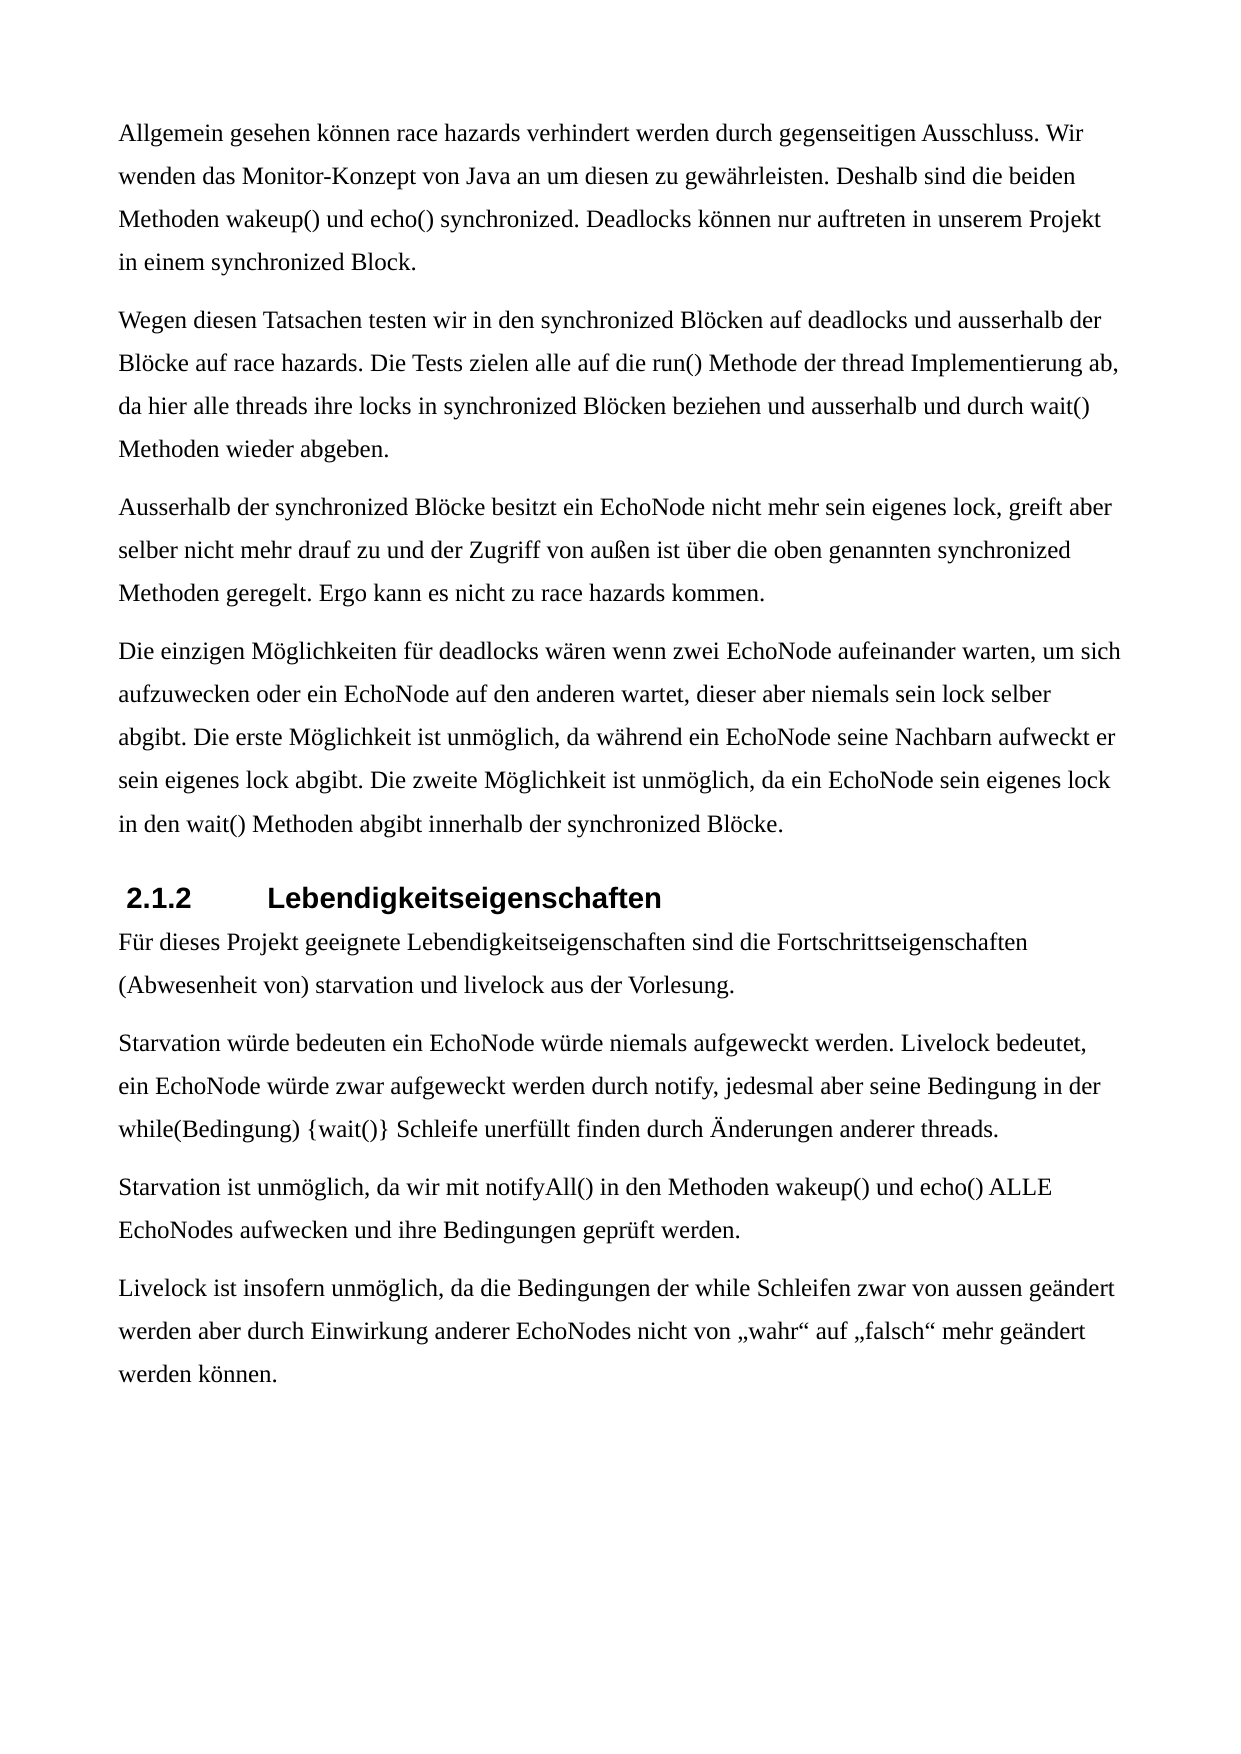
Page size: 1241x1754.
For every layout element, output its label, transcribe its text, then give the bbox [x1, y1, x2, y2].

text Die einzigen Möglichkeiten für deadlocks wären wenn zwei EchoNode aufeinander warten, um sich aufzuwecken oder ein EchoNode auf den anderen wartet, dieser aber niemals sein lock selber abgibt. Die erste Möglichkeit ist unmöglich, da während ein EchoNode seine Nachbarn aufweckt er sein eigenes lock abgibt. Die zweite Möglichkeit ist unmöglich, da ein EchoNode sein eigenes lock in den wait() Methoden abgibt innerhalb der synchronized Blöcke. [118, 636, 1122, 837]
text Allgemein gesehen können race hazards verhindert werden durch gegenseitigen Ausschluss. Wir wenden das Monitor-Konzept von Java an um diesen zu gewährleisten. Deshalb sind die beiden Methoden wakeup() und echo() synchronized. Deadlocks können nur auftreten in unserem Projekt in einem synchronized Block. [118, 118, 1122, 276]
text Starvation würde bedeuten ein EchoNode würde niemals aufgeweckt werden. Livelock bedeutet, ein EchoNode würde zwar aufgeweckt werden durch notify, jedesmal aber seine Bedingung in der while(Bedingung) {wait()} Schleife unerfüllt finden durch Änderungen anderer threads. [118, 1028, 1122, 1143]
text Livelock ist insofern unmöglich, da die Bedingungen der while Schleifen zwar von aussen geändert werden aber durch Einwirkung anderer EchoNodes nicht von „wahr“ auf „falsch“ mehr geändert werden können. [118, 1273, 1122, 1388]
text Wegen diesen Tatsachen testen wir in den synchronized Blöcken auf deadlocks und ausserhalb der Blöcke auf race hazards. Die Tests zielen alle auf die run() Methode der thread Implementierung ab, da hier alle threads ihre locks in synchronized Blöcken beziehen und ausserhalb und durch wait() Methoden wieder abgeben. [118, 305, 1122, 463]
text Für dieses Projekt geeignete Lebendigkeitseigenschaften sind die Fortschrittseigenschaften (Abwesenheit von) starvation und livelock aus der Vorlesung. [118, 927, 1122, 999]
text Ausserhalb der synchronized Blöcke besitzt ein EchoNode nicht mehr sein eigenes lock, greift aber selber nicht mehr drauf zu und der Zugriff von außen ist über die oben genannten synchronized Methoden geregelt. Ergo kann es nicht zu race hazards kommen. [118, 492, 1122, 607]
subtitle Lebendigkeitseigenschaften [118, 881, 1122, 915]
text Starvation ist unmöglich, da wir mit notifyAll() in den Methoden wakeup() und echo() ALLE EchoNodes aufwecken und ihre Bedingungen geprüft werden. [118, 1172, 1122, 1244]
